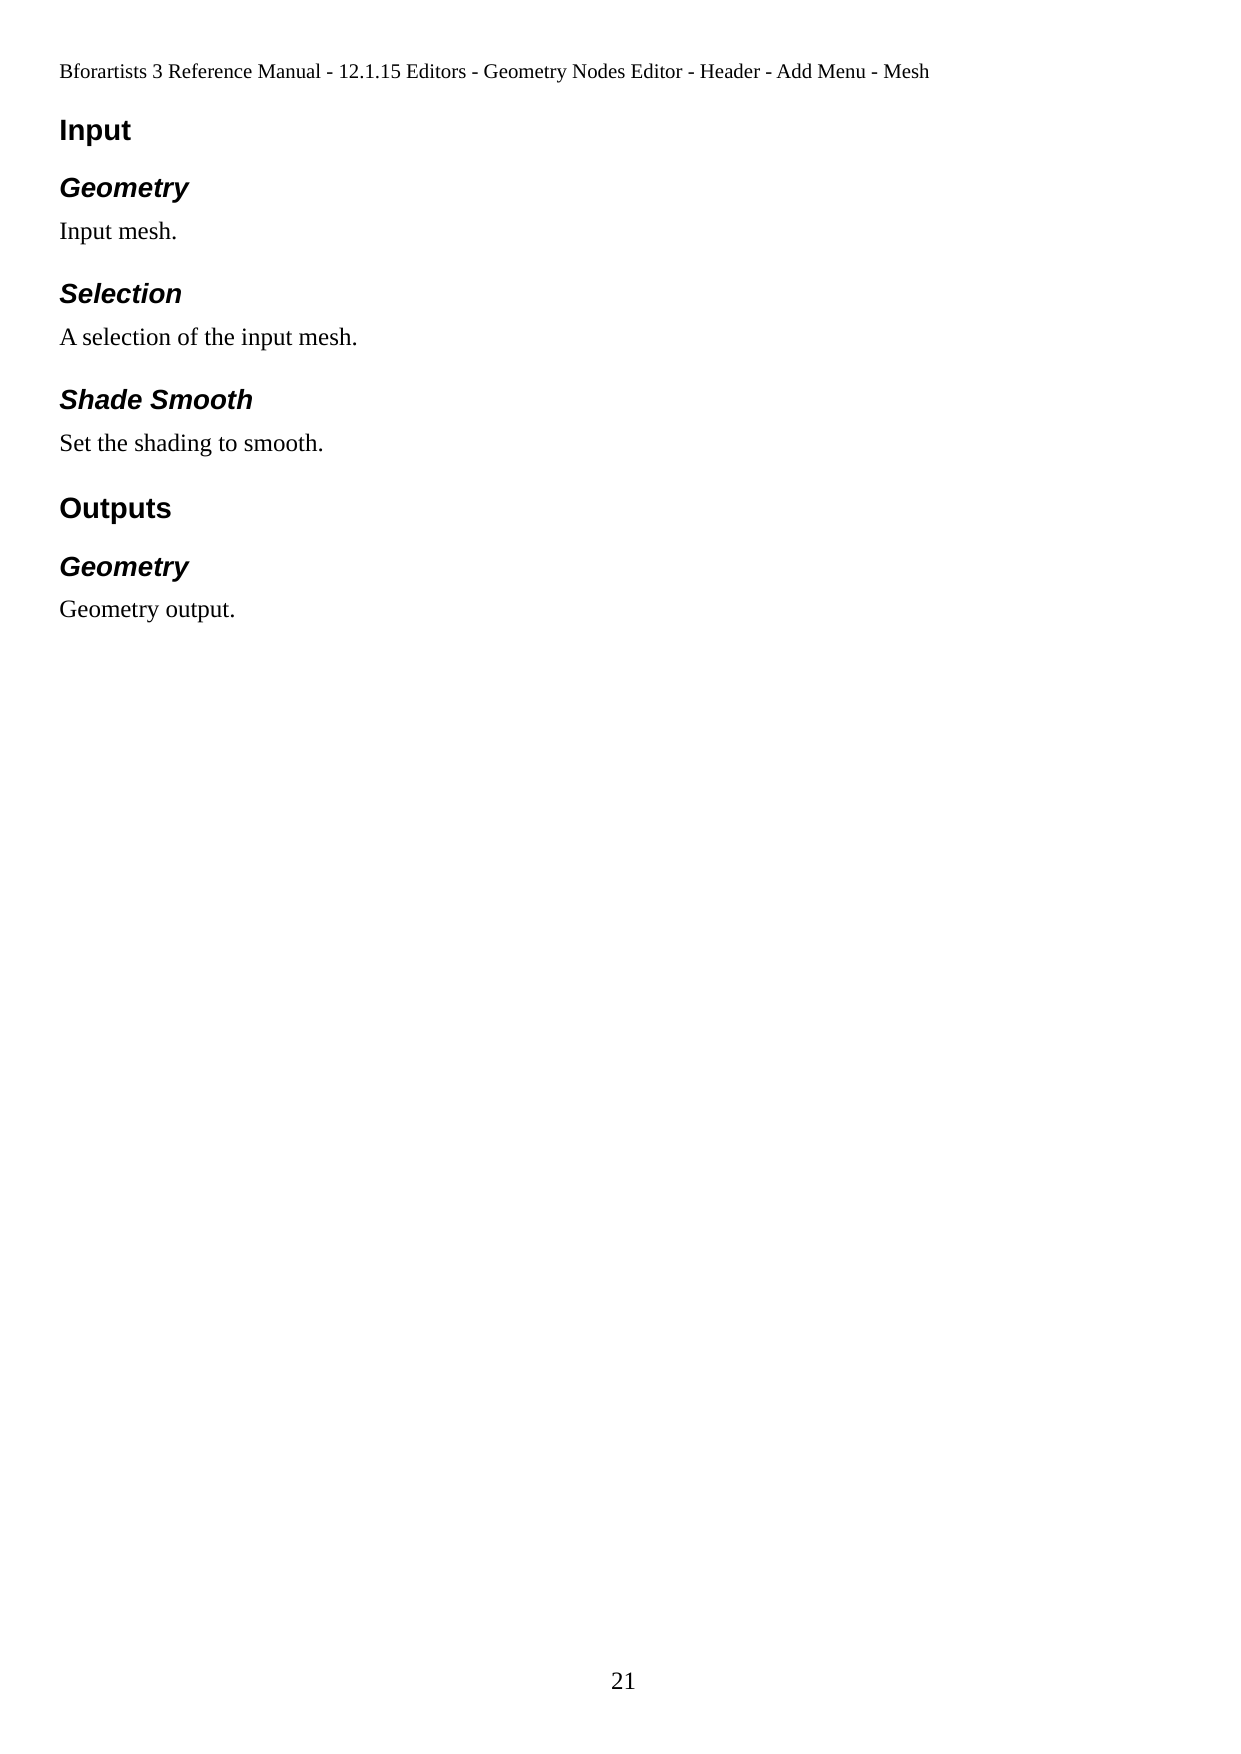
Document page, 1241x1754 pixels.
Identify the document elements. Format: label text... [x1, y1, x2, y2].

text Input mesh. [59, 216, 1181, 244]
subtitle Selection [59, 277, 1181, 309]
subtitle Outputs [59, 491, 1181, 525]
text Set the shading to smooth. [59, 428, 1181, 456]
subtitle Shade Smooth [59, 383, 1181, 415]
text A selection of the input mesh. [59, 322, 1181, 350]
subtitle Input [59, 113, 1181, 146]
subtitle Geometry [59, 550, 1181, 582]
subtitle Geometry [59, 171, 1181, 203]
text Geometry output. [59, 594, 1181, 623]
